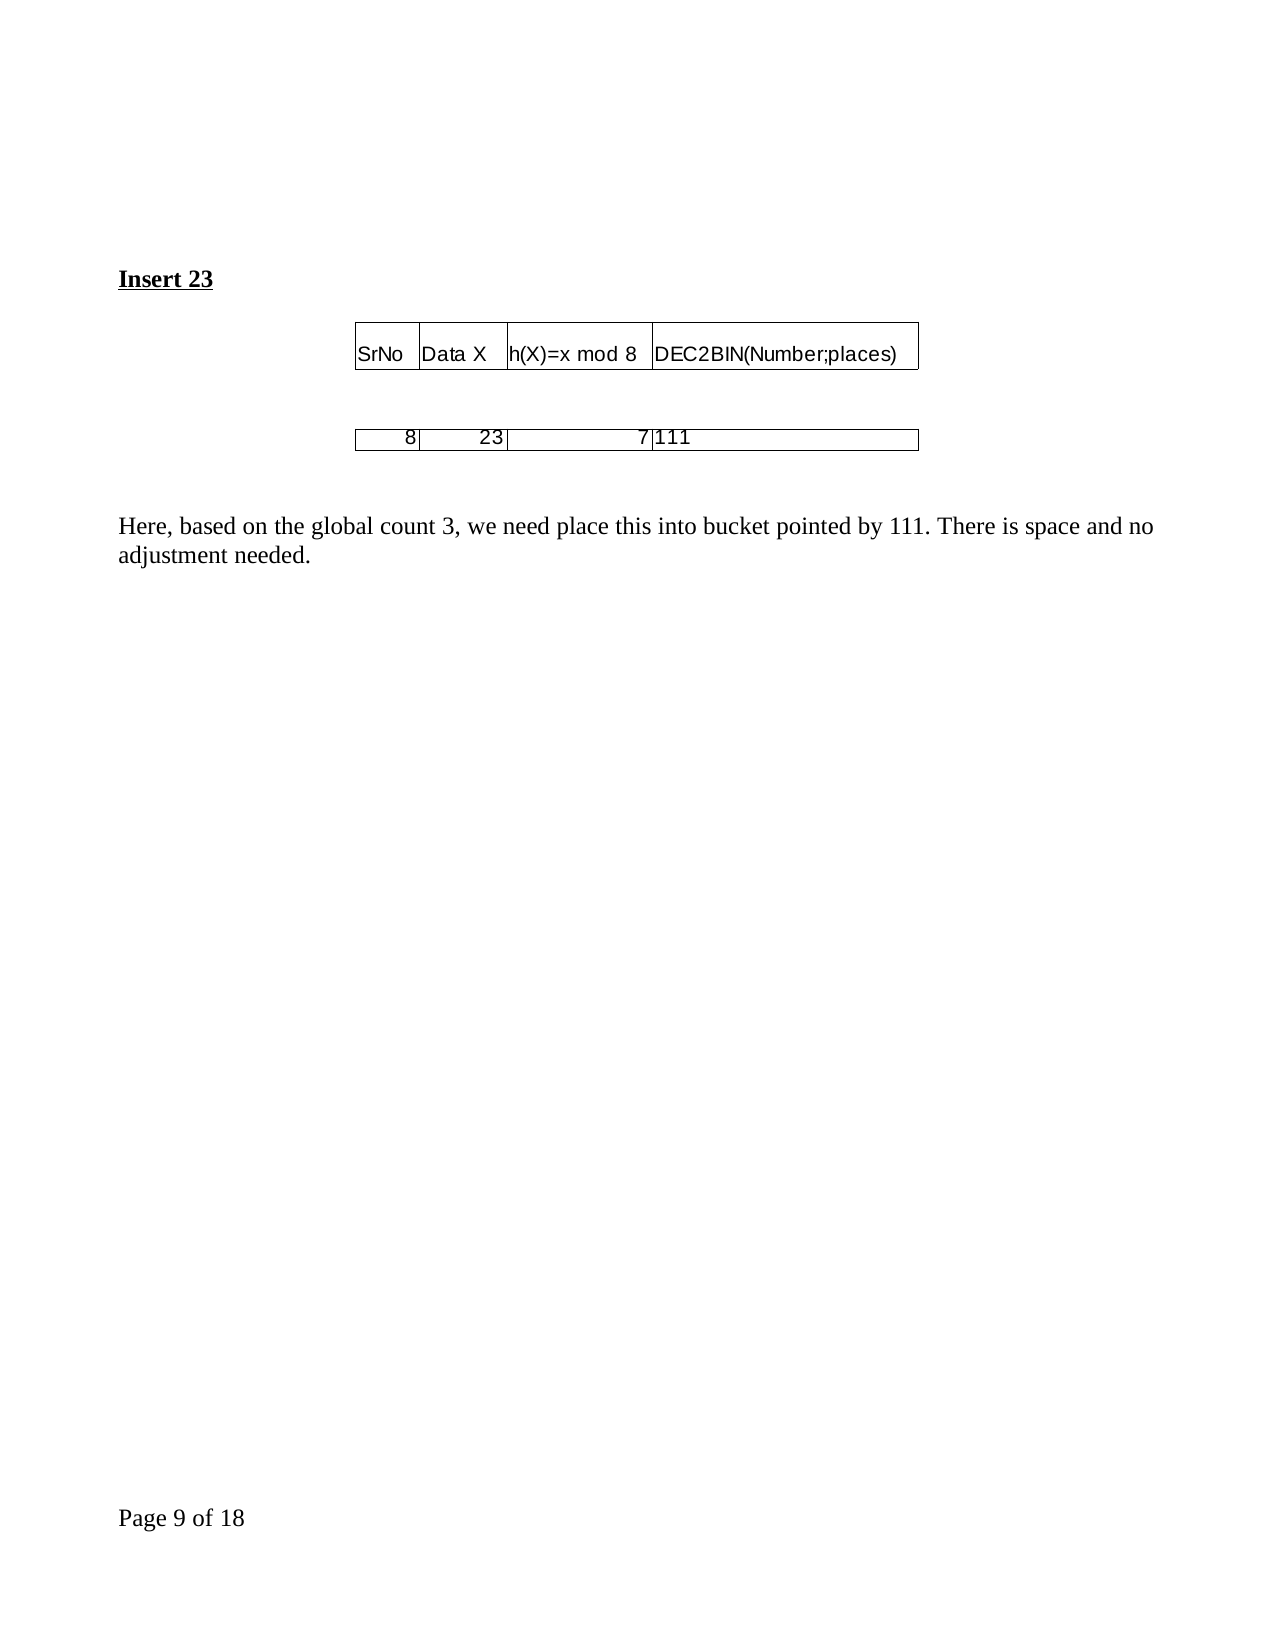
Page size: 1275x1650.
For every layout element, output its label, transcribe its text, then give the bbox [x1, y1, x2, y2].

text Insert 23 [118, 263, 1157, 292]
text Here, based on the global count 3, we need place this into bucket pointed by 111. There is space and no adjustment needed. [118, 511, 1157, 569]
